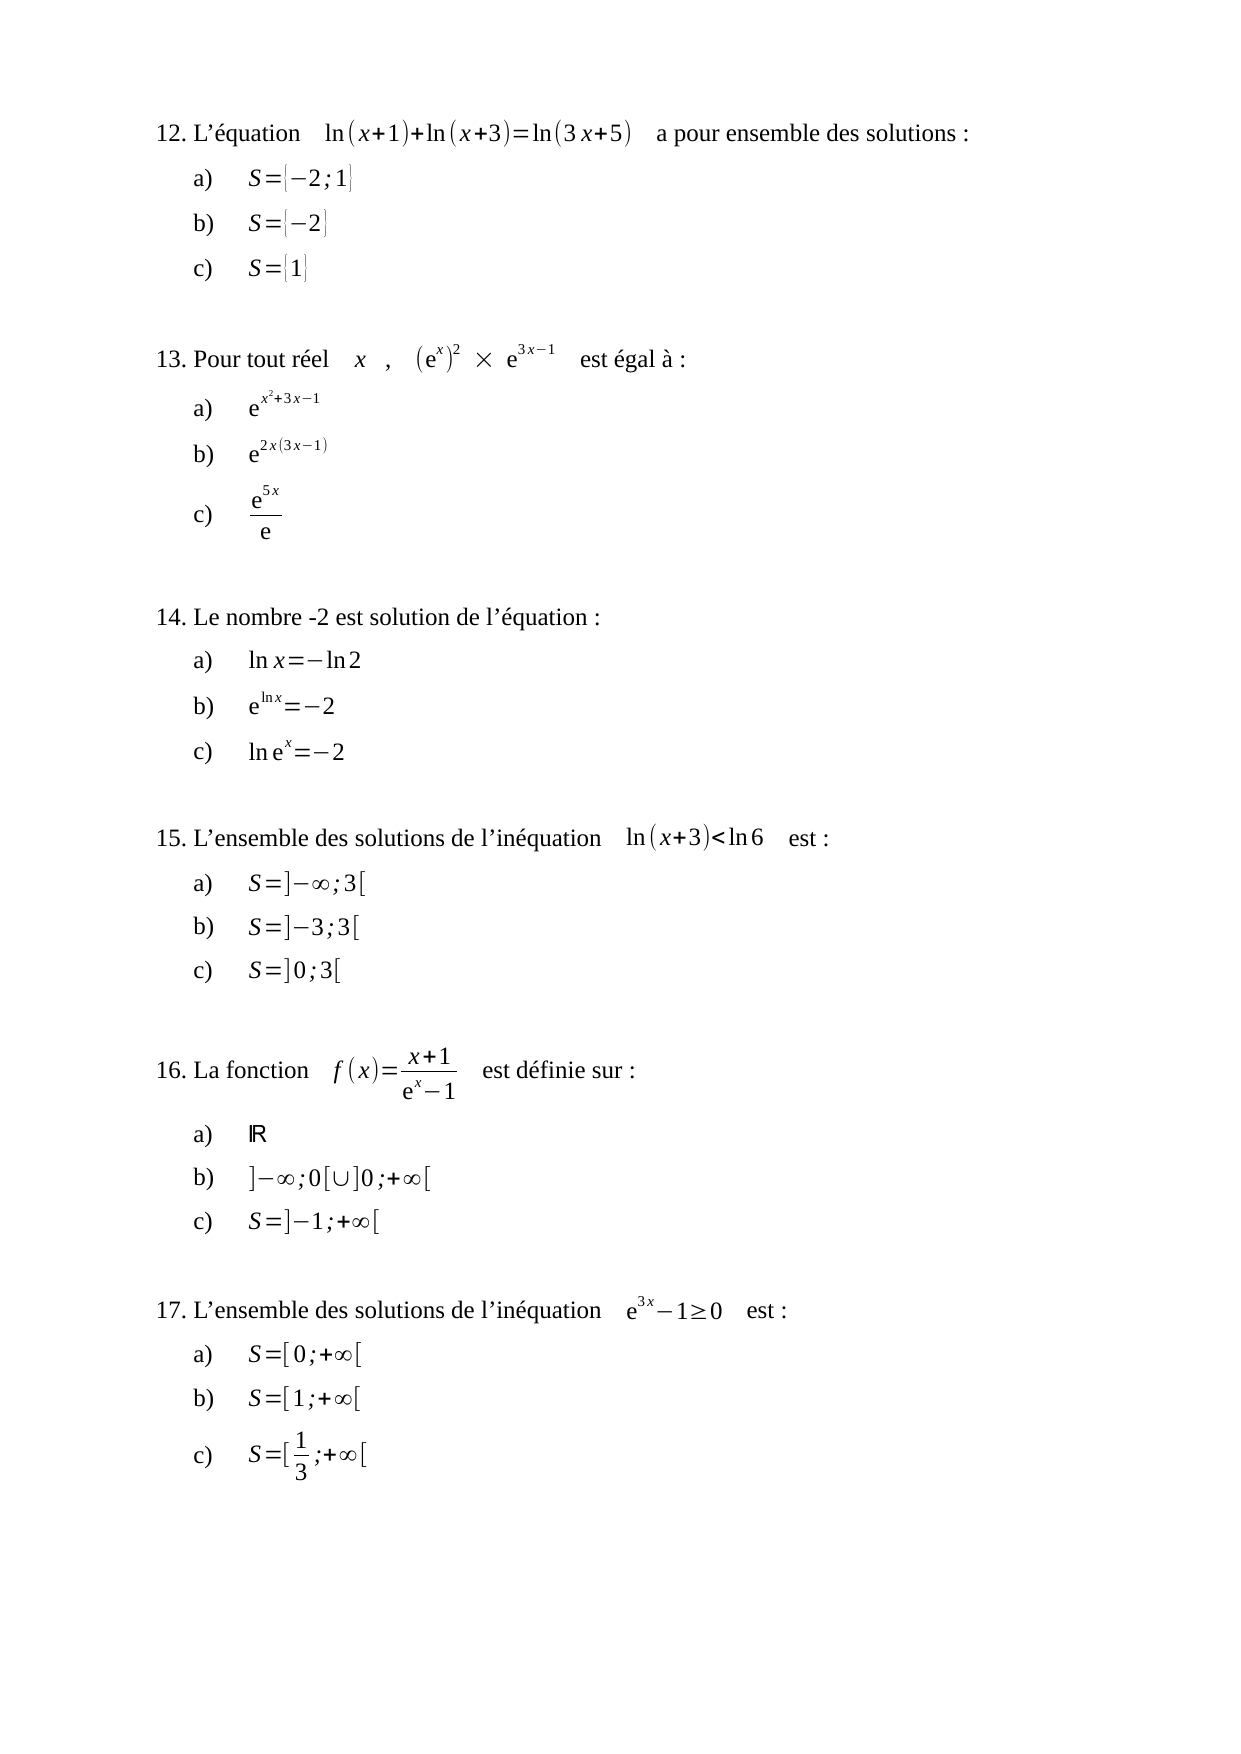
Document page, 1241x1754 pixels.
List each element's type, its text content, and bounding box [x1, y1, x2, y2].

list L’ensemble des solutions de l’inéquation est : [156, 823, 1122, 853]
list Pour tout réel , est égal à : [156, 341, 1122, 374]
list La fonction est définie sur : [156, 1042, 1122, 1105]
list Le nombre -2 est solution de l’équation : [156, 602, 1122, 631]
list L’équation a pour ensemble des solutions : [156, 118, 1122, 149]
list L’ensemble des solutions de l’inéquation est : [156, 1293, 1122, 1324]
